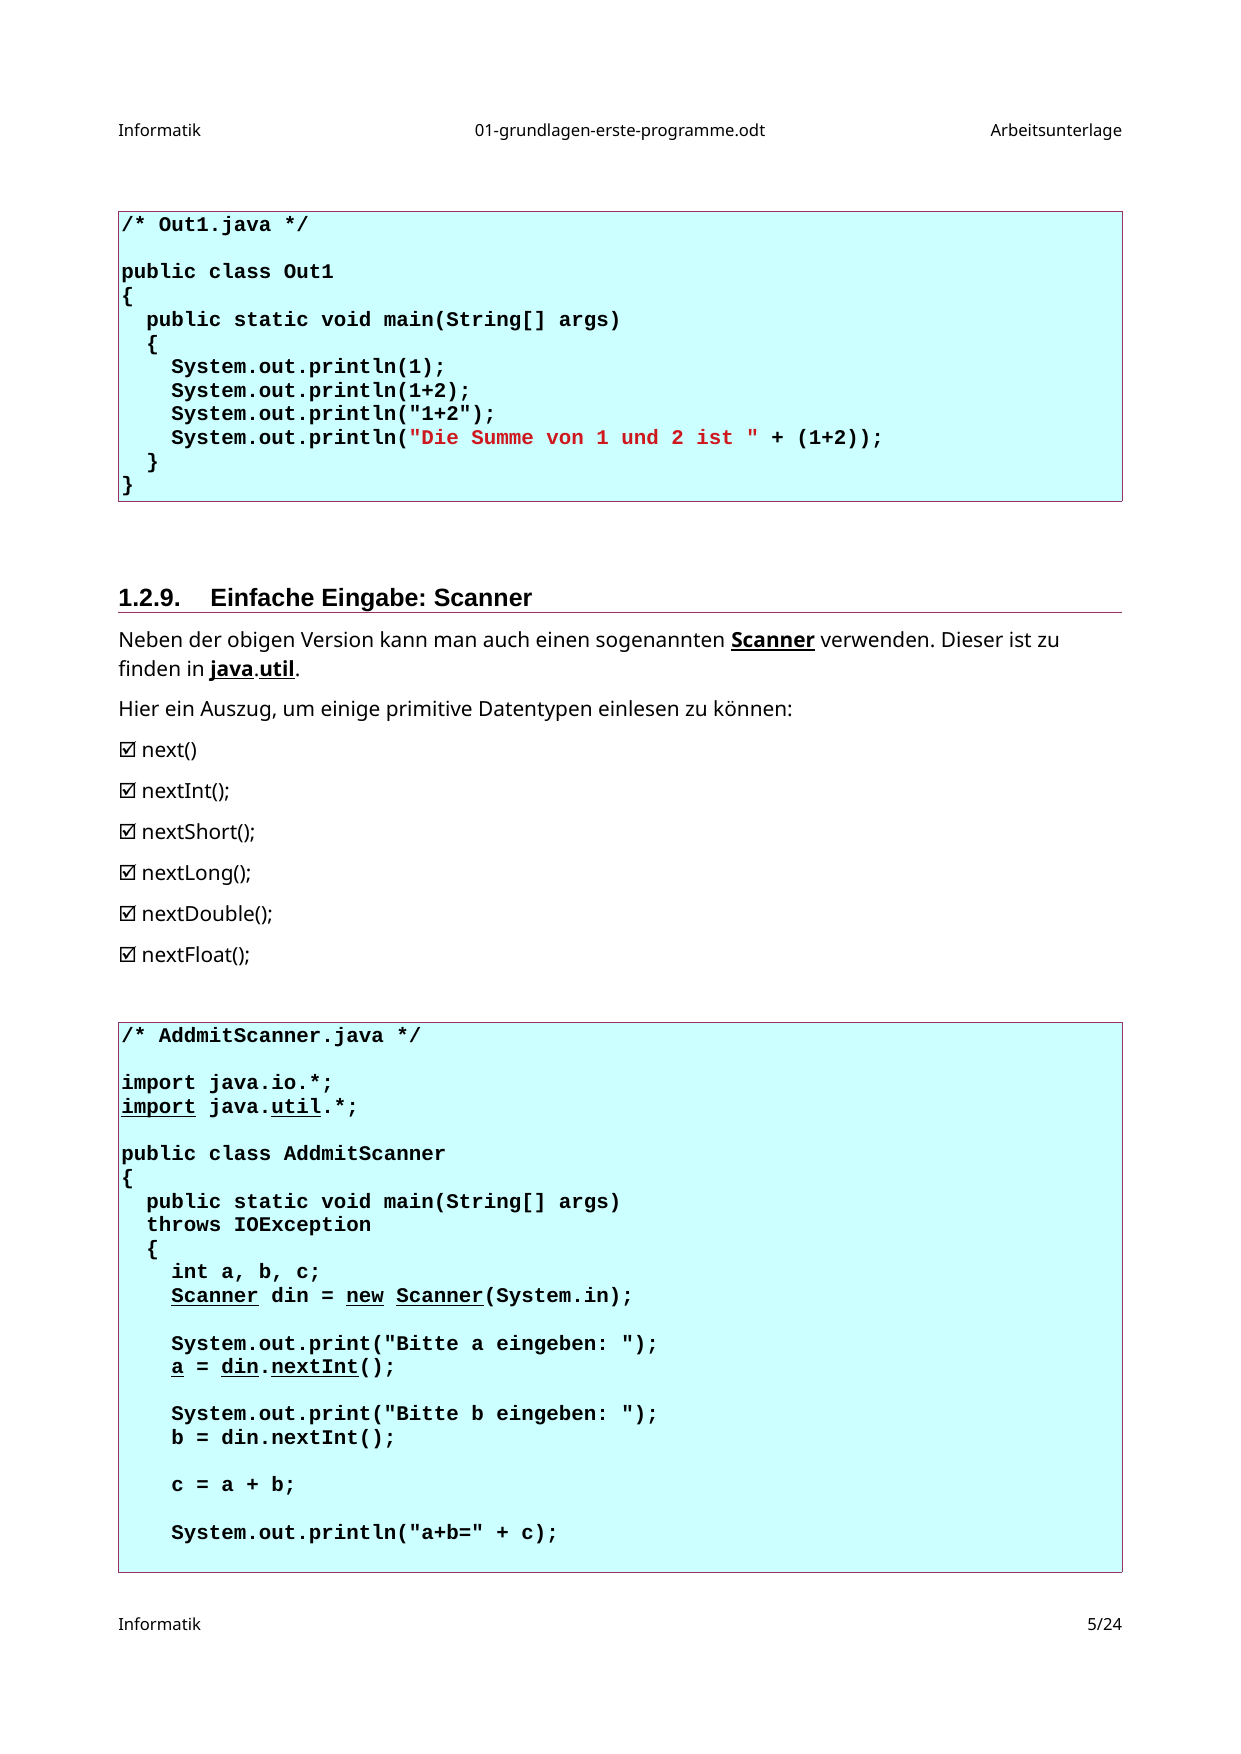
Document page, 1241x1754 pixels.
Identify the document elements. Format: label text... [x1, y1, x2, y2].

subtitle Einfache Eingabe: Scanner [118, 583, 1122, 612]
text } [119, 471, 1122, 501]
text { [119, 282, 1122, 306]
text import java.util.*; [119, 1093, 1122, 1117]
text Scanner din = new Scanner(System.in); [119, 1282, 1122, 1306]
text a = din.nextInt(); [119, 1353, 1122, 1377]
text System.out.println(″1+2″); [119, 400, 1122, 424]
text System.out.println("a+b=" + c); [119, 1519, 1122, 1542]
text Neben der obigen Version kann man auch einen sogenannten Scanner verwenden. Dieser ist zu finden in java.util. [118, 625, 1122, 682]
list next() [118, 736, 1122, 764]
list nextDouble(); [118, 899, 1122, 928]
text /* AddmitScanner.java */ [119, 1023, 1122, 1046]
text System.out.print("Bitte b eingeben: "); [119, 1400, 1122, 1424]
text public static void main(String[] args) [119, 1188, 1122, 1211]
text System.out.println("Die Summe von 1 und 2 ist " + (1+2)); [119, 424, 1122, 448]
text System.out.println(1+2); [119, 377, 1122, 400]
text /* Out1.java */ [119, 212, 1122, 235]
text Hier ein Auszug, um einige primitive Datentypen einlesen zu können: [118, 694, 1122, 723]
text c = a + b; [119, 1471, 1122, 1495]
text } [119, 448, 1122, 471]
text import java.io.*; [119, 1069, 1122, 1093]
text { [119, 1235, 1122, 1258]
text public class AddmitScanner [119, 1140, 1122, 1164]
text { [119, 1164, 1122, 1188]
list nextLong(); [118, 858, 1122, 887]
text public static void main(String[] args) [119, 306, 1122, 329]
text System.out.println(1); [119, 353, 1122, 377]
list nextShort(); [118, 817, 1122, 846]
text throws IOException [119, 1211, 1122, 1235]
text public class Out1 [119, 258, 1122, 282]
text System.out.print("Bitte a eingeben: "); [119, 1329, 1122, 1353]
text b = din.nextInt(); [119, 1424, 1122, 1448]
text int a, b, c; [119, 1258, 1122, 1282]
text { [119, 329, 1122, 353]
list nextInt(); [118, 776, 1122, 805]
list nextFloat(); [118, 940, 1122, 969]
